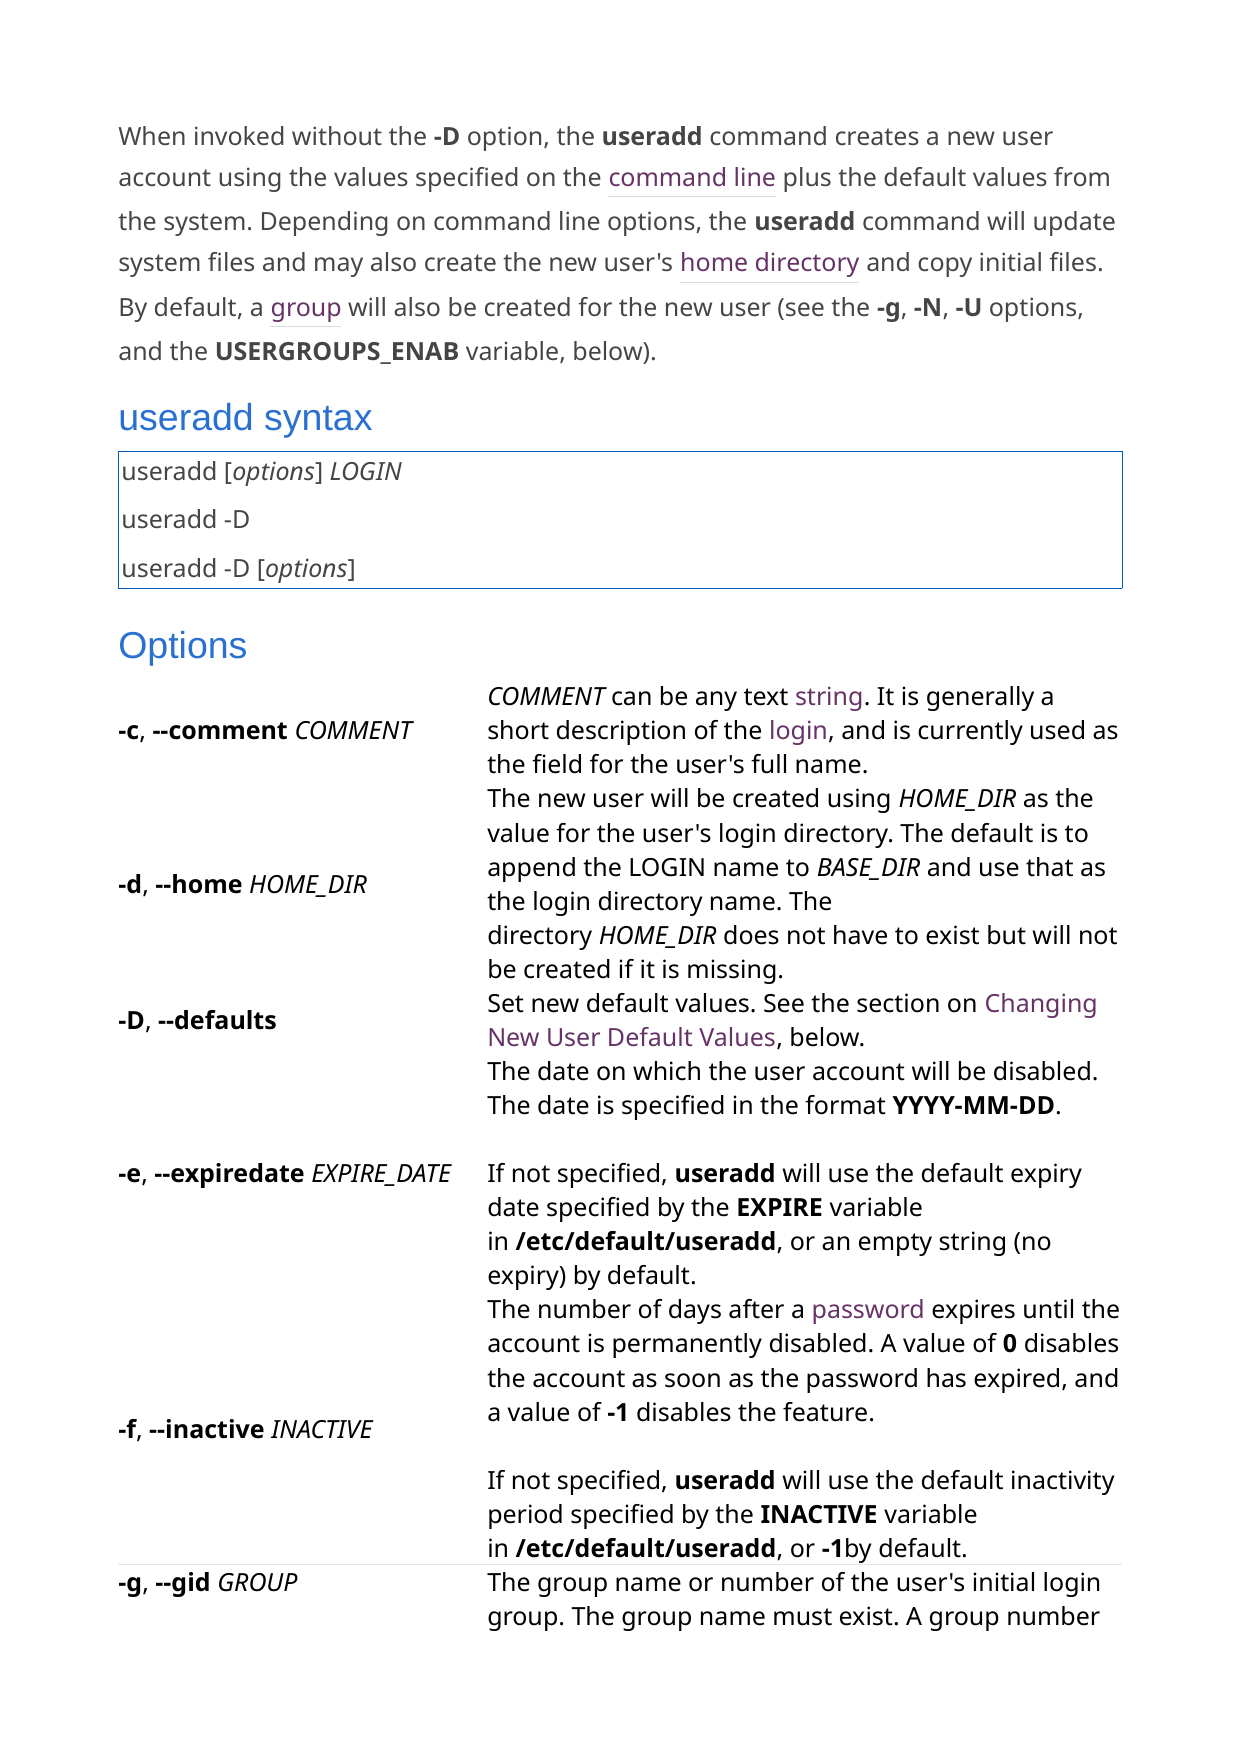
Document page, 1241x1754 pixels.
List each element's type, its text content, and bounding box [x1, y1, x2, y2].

table_header COMMENT can be any text string. It is generally a short description of the login, and is currently used as the field for the user's full name. [487, 679, 1122, 781]
table_cell The new user will be created using HOME_DIR as the value for the user's login directory. The default is to append the LOGIN name to BASE_DIR and use that as the login directory name. The directory HOME_DIR does not have to exist but will not be created if it is missing. [487, 781, 1122, 986]
table_cell -e, --expiredate EXPIRE_DATE [118, 1054, 487, 1292]
text useradd -D [options] [119, 548, 1122, 588]
table_cell -f, --inactive INACTIVE [118, 1292, 487, 1564]
table_cell -d, --home HOME_DIR [118, 781, 487, 986]
table_cell The date on which the user account will be disabled. The date is specified in the format YYYY-MM-DD. If not specified, useradd will use the default expiry date specified by the EXPIRE variable in /etc/default/useradd, or an empty string (no expiry) by default. [487, 1054, 1122, 1292]
table_header -c, --comment COMMENT [118, 679, 487, 781]
text By default, a group will also be created for the new user (see the -g, -N, -U options, and the USERGROUPS_ENAB variable, below). [118, 289, 1122, 367]
table_cell The group name or number of the user's initial login group. The group name must exist. A group number [487, 1565, 1122, 1633]
table_cell -D, --defaults [118, 986, 487, 1054]
text useradd [options] LOGIN [119, 452, 1122, 488]
text useradd -D [119, 499, 1122, 536]
table_cell -g, --gid GROUP [118, 1565, 487, 1633]
table_cell The number of days after a password expires until the account is permanently disabled. A value of 0 disables the account as soon as the password has expired, and a value of -1 disables the feature. If not specified, useradd will use the default inactivity period specified by the INACTIVE variable in /etc/default/useradd, or -1by default. [487, 1292, 1122, 1564]
subtitle useradd syntax [118, 395, 1122, 438]
table_cell Set new default values. See the section on Changing New User Default Values, below. [487, 986, 1122, 1054]
text When invoked without the -D option, the useradd command creates a new user account using the values specified on the command line plus the default values from the system. Depending on command line options, the useradd command will update system files and may also create the new user's home directory and copy initial files. [118, 118, 1122, 282]
subtitle Options [118, 623, 1122, 666]
